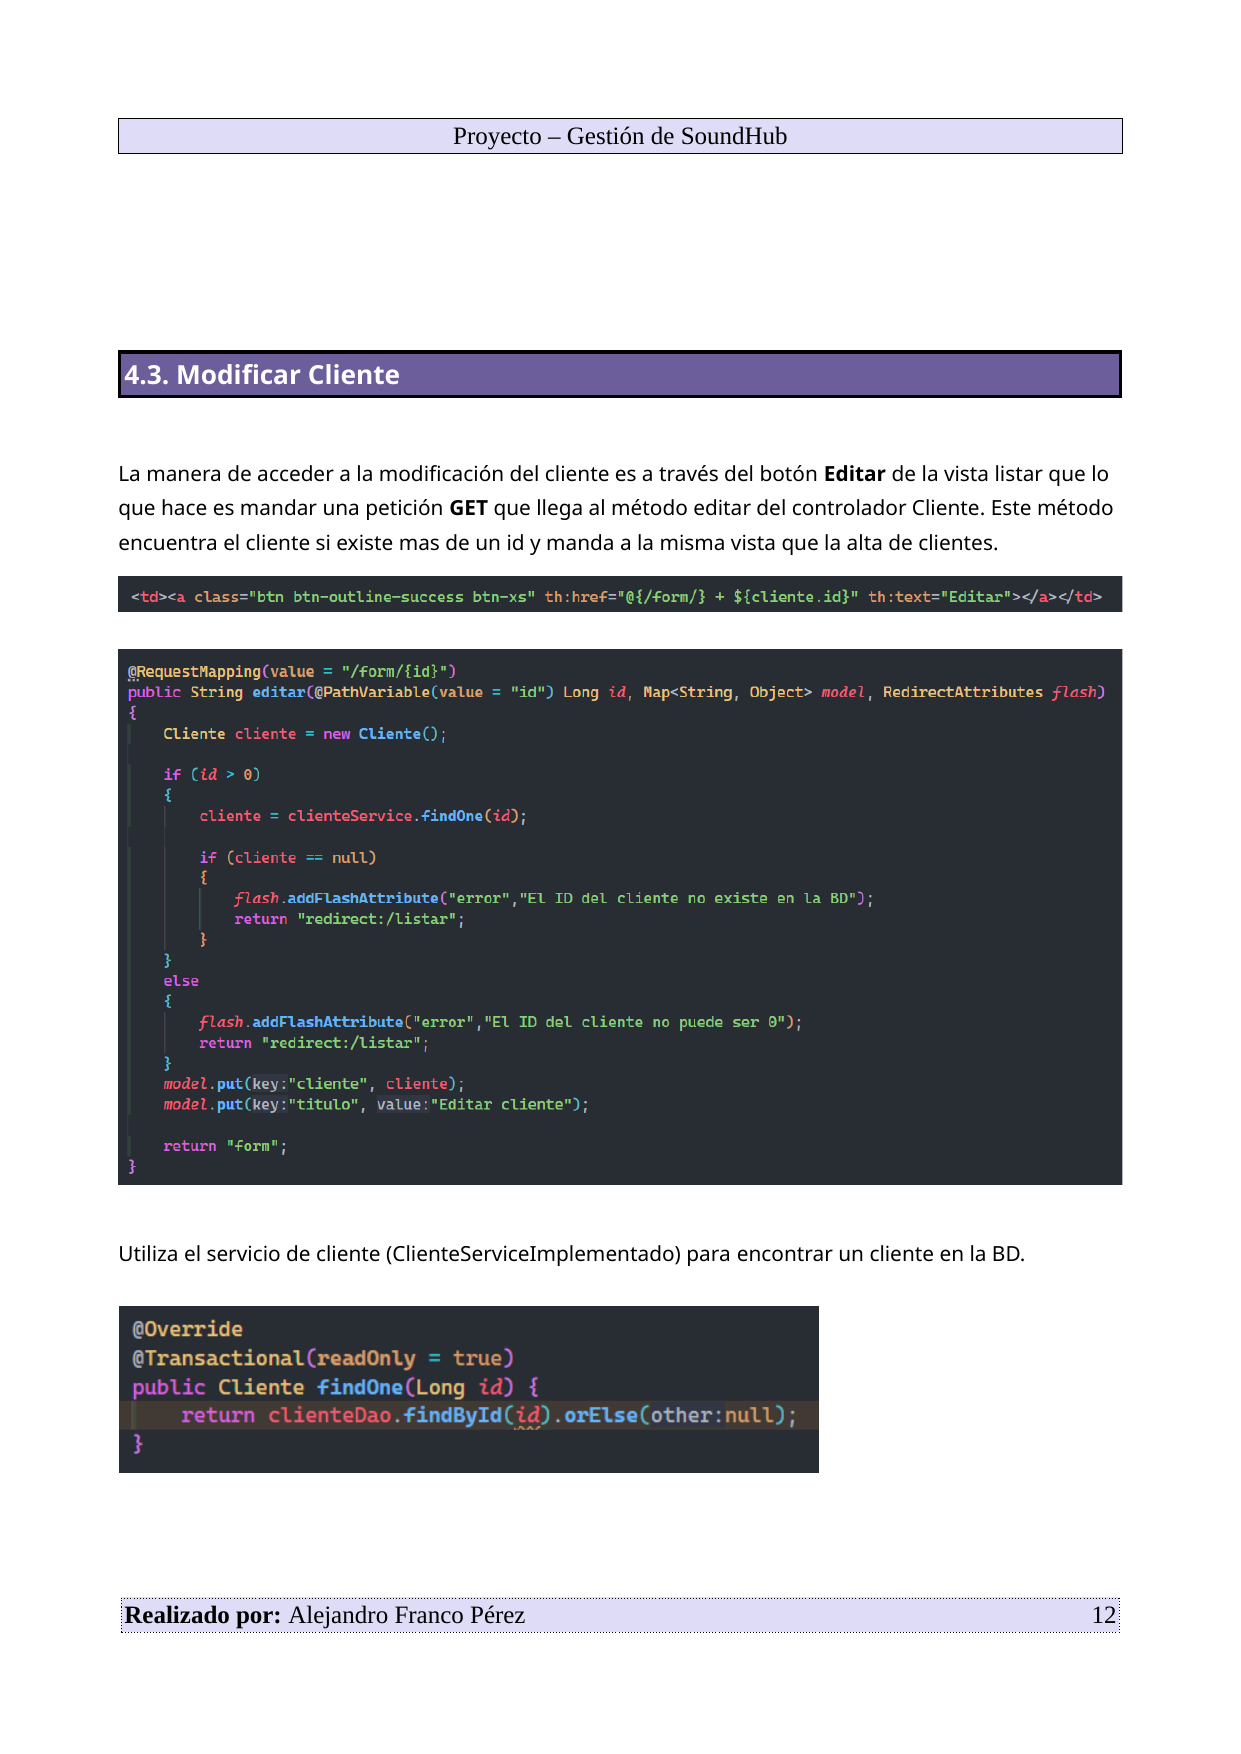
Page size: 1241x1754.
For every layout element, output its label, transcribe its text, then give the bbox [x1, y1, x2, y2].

picture [119, 1306, 819, 1473]
picture [118, 649, 1123, 1185]
picture [118, 576, 1123, 612]
text La manera de acceder a la modificación del cliente es a través del botón Editar de la vista listar que lo que hace es mandar una petición GET que llega al método editar del controlador Cliente. Este método encuentra el cliente si existe mas de un id y manda a la misma vista que la alta de clientes. [118, 459, 1122, 556]
text Utiliza el servicio de cliente (ClienteServiceImplementado) para encontrar un cliente en la BD. [118, 1239, 1122, 1267]
subtitle 4.3. Modificar Cliente [121, 354, 1119, 395]
